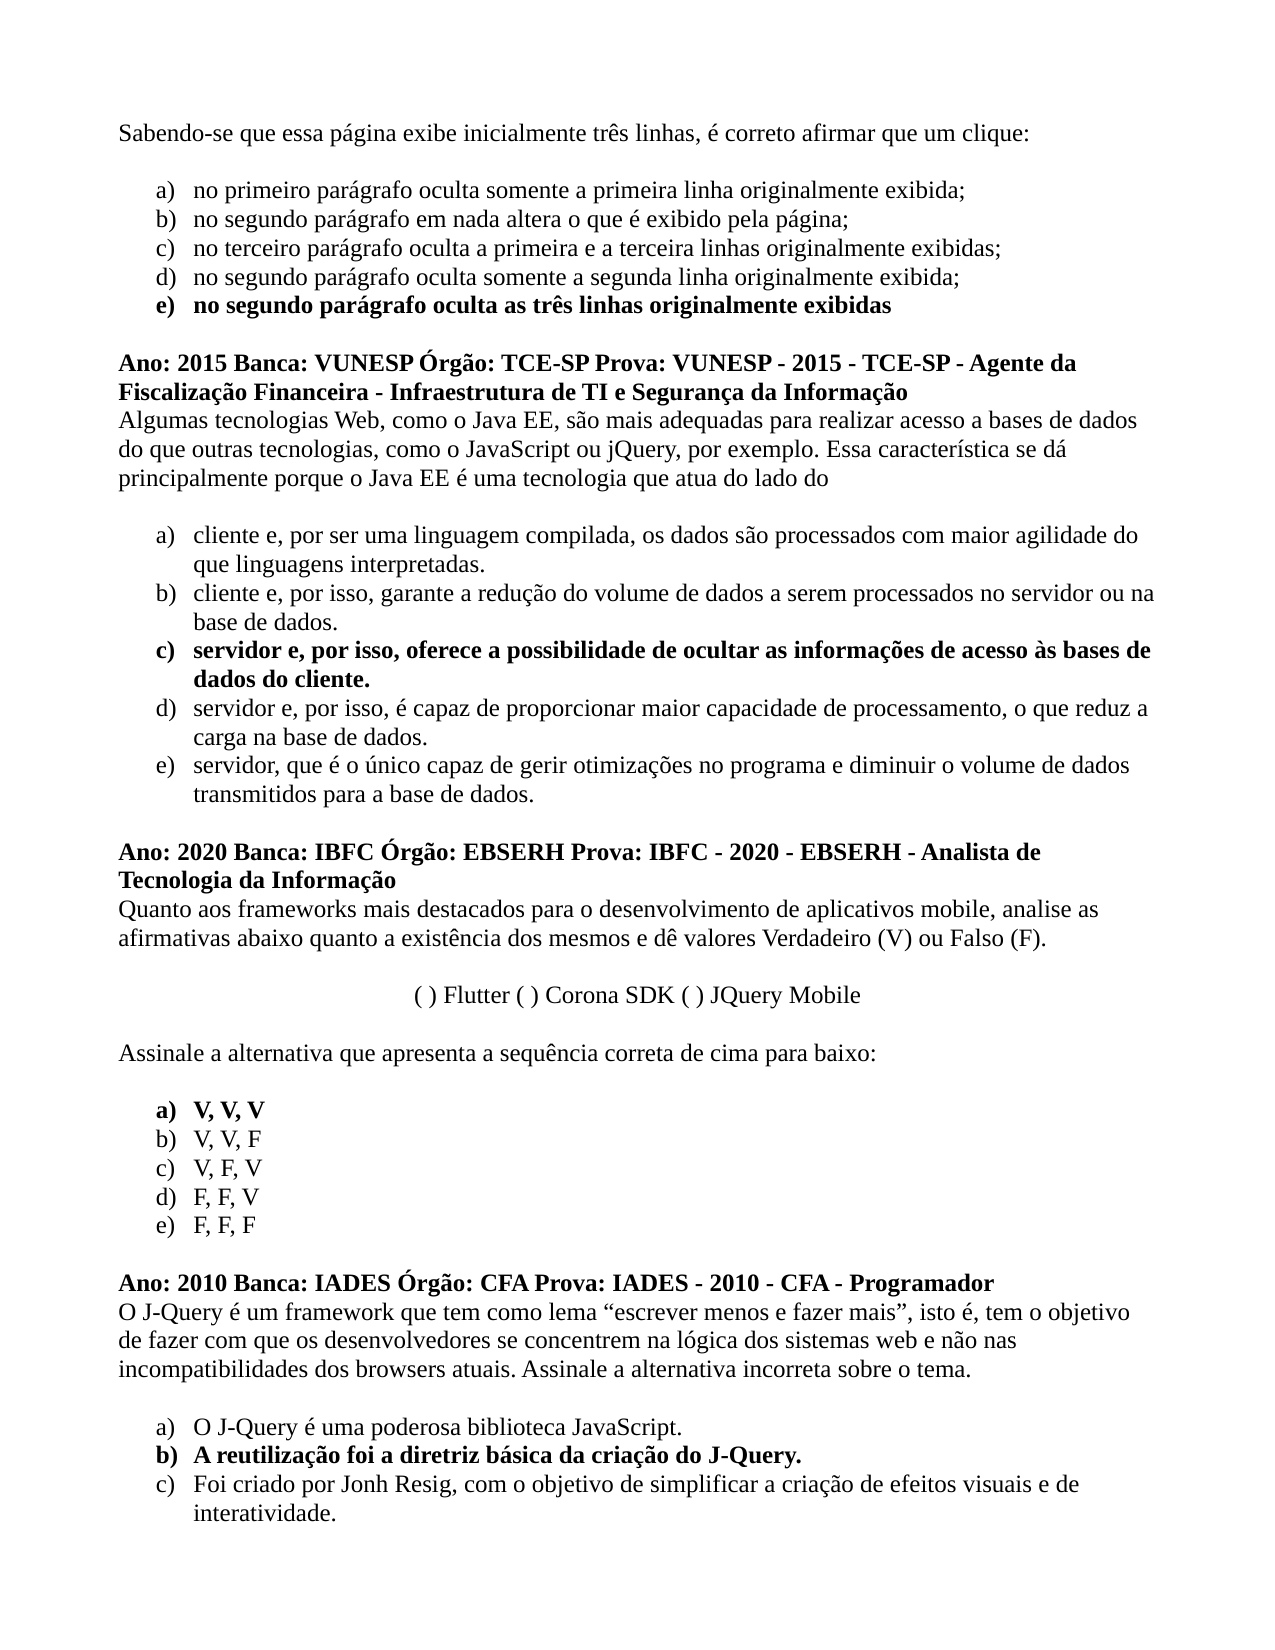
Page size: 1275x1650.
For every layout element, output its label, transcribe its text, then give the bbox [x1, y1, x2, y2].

list no segundo parágrafo oculta somente a segunda linha originalmente exibida; [156, 262, 1157, 291]
text Ano: 2010 Banca: IADES Órgão: CFA Prova: IADES - 2010 - CFA - Programador [118, 1268, 1157, 1297]
list V, F, V [156, 1153, 1157, 1182]
list servidor, que é o único capaz de gerir otimizações no programa e diminuir o volume de dados transmitidos para a base de dados. [156, 751, 1157, 808]
text Sabendo-se que essa página exibe inicialmente três linhas, é correto afirmar que um clique: [118, 118, 1157, 147]
text Assinale a alternativa que apresenta a sequência correta de cima para baixo: [118, 1038, 1157, 1067]
list O J-Query é uma poderosa biblioteca JavaScript. [156, 1412, 1157, 1441]
list V, V, F [156, 1124, 1157, 1153]
list servidor e, por isso, oferece a possibilidade de ocultar as informações de acesso às bases de dados do cliente. [156, 636, 1157, 693]
text ( ) Flutter ( ) Corona SDK ( ) JQuery Mobile [118, 981, 1157, 1009]
list no segundo parágrafo oculta as três linhas originalmente exibidas [156, 291, 1157, 319]
text Quanto aos frameworks mais destacados para o desenvolvimento de aplicativos mobile, analise as afirmativas abaixo quanto a existência dos mesmos e dê valores Verdadeiro (V) ou Falso (F). [118, 894, 1157, 952]
list A reutilização foi a diretriz básica da criação do J-Query. [156, 1441, 1157, 1469]
text Ano: 2015 Banca: VUNESP Órgão: TCE-SP Prova: VUNESP - 2015 - TCE-SP - Agente da Fiscalização Financeira - Infraestrutura de TI e Segurança da Informação [118, 348, 1157, 406]
text Ano: 2020 Banca: IBFC Órgão: EBSERH Prova: IBFC - 2020 - EBSERH - Analista de Tecnologia da Informação [118, 837, 1157, 894]
list V, V, V [156, 1096, 1157, 1124]
list F, F, F [156, 1211, 1157, 1239]
list servidor e, por isso, é capaz de proporcionar maior capacidade de processamento, o que reduz a carga na base de dados. [156, 693, 1157, 751]
list F, F, V [156, 1182, 1157, 1211]
list no primeiro parágrafo oculta somente a primeira linha originalmente exibida; [156, 176, 1157, 204]
list Foi criado por Jonh Resig, com o objetivo de simplificar a criação de efeitos visuais e de interatividade. [156, 1469, 1157, 1527]
list no segundo parágrafo em nada altera o que é exibido pela página; [156, 204, 1157, 233]
list cliente e, por ser uma linguagem compilada, os dados são processados com maior agilidade do que linguagens interpretadas. [156, 521, 1157, 578]
list cliente e, por isso, garante a redução do volume de dados a serem processados no servidor ou na base de dados. [156, 578, 1157, 636]
text Algumas tecnologias Web, como o Java EE, são mais adequadas para realizar acesso a bases de dados do que outras tecnologias, como o JavaScript ou jQuery, por exemplo. Essa característica se dá principalmente porque o Java EE é uma tecnologia que atua do lado do [118, 406, 1157, 492]
list no terceiro parágrafo oculta a primeira e a terceira linhas originalmente exibidas; [156, 233, 1157, 262]
text O J-Query é um framework que tem como lema “escrever menos e fazer mais”, isto é, tem o objetivo de fazer com que os desenvolvedores se concentrem na lógica dos sistemas web e não nas incompatibilidades dos browsers atuais. Assinale a alternativa incorreta sobre o tema. [118, 1297, 1157, 1383]
